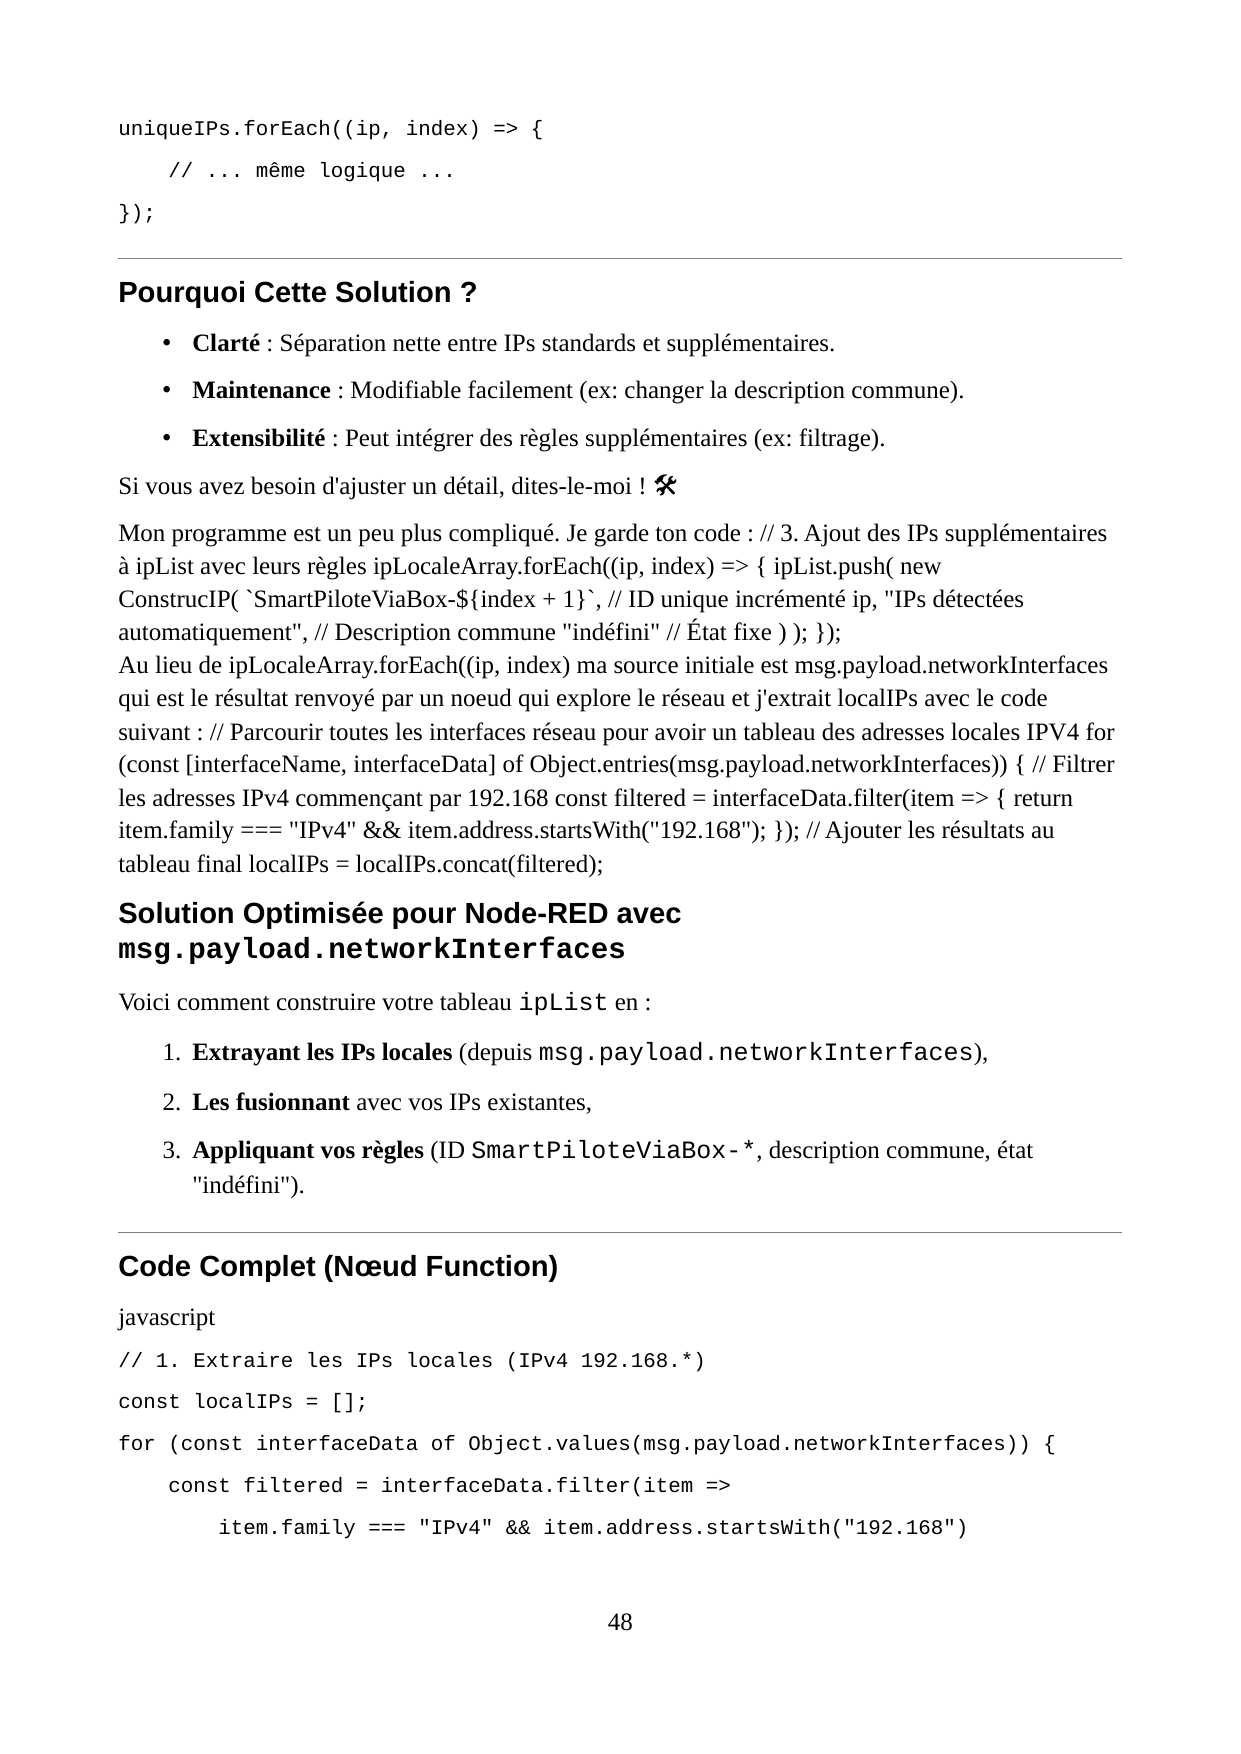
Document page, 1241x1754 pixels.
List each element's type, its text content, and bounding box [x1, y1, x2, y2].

text javascript [118, 1302, 1122, 1331]
list Extensibilité : Peut intégrer des règles supplémentaires (ex: filtrage). [162, 423, 1122, 452]
text item.family === "IPv4" && item.address.startsWith("192.168") [118, 1517, 1122, 1540]
list Clarté : Séparation nette entre IPs standards et supplémentaires. [162, 328, 1122, 357]
list Maintenance : Modifiable facilement (ex: changer la description commune). [162, 376, 1122, 404]
text // 1. Extraire les IPs locales (IPv4 192.168.*) [118, 1350, 1122, 1373]
text Mon programme est un peu plus compliqué. Je garde ton code : // 3. Ajout des IPs supplémentaires à ipList avec leurs règles ipLocaleArray.forEach((ip, index) => { ipList.push( new ConstrucIP( `SmartPiloteViaBox-${index + 1}`, // ID unique incrémenté ip, "IPs détectées automatiquement", // Description commune "indéfini" // État fixe ) ); }); [118, 518, 1122, 646]
text const localIPs = []; [118, 1391, 1122, 1415]
subtitle Solution Optimisée pour Node-RED avec msg.payload.networkInterfaces [118, 896, 1122, 968]
text Voici comment construire votre tableau ipList en : [118, 987, 1122, 1018]
subtitle Code Complet (Nœud Function) [118, 1249, 1122, 1282]
list Appliquant vos règles (ID SmartPiloteViaBox-*, description commune, état "indéfini"). [162, 1135, 1122, 1199]
text uniqueIPs.forEach((ip, index) => { [118, 118, 1122, 142]
list Extrayant les IPs locales (depuis msg.payload.networkInterfaces), [162, 1037, 1122, 1068]
text Si vous avez besoin d'ajuster un détail, dites-le-moi ! 🛠️ [118, 471, 1122, 499]
text Au lieu de ipLocaleArray.forEach((ip, index) ma source initiale est msg.payload.networkInterfaces qui est le résultat renvoyé par un noeud qui explore le réseau et j'extrait localIPs avec le code suivant : // Parcourir toutes les interfaces réseau pour avoir un tableau des adresses locales IPV4 for (const [interfaceName, interfaceData] of Object.entries(msg.payload.networkInterfaces)) { // Filtrer les adresses IPv4 commençant par 192.168 const filtered = interfaceData.filter(item => { return item.family === "IPv4" && item.address.startsWith("192.168"); }); // Ajouter les résultats au tableau final localIPs = localIPs.concat(filtered); [118, 651, 1122, 877]
text // ... même logique ... [118, 160, 1122, 183]
text }); [118, 202, 1122, 225]
list Les fusionnant avec vos IPs existantes, [162, 1087, 1122, 1116]
text const filtered = interfaceData.filter(item => [118, 1475, 1122, 1499]
text for (const interfaceData of Object.values(msg.payload.networkInterfaces)) { [118, 1433, 1122, 1457]
subtitle Pourquoi Cette Solution ? [118, 275, 1122, 308]
